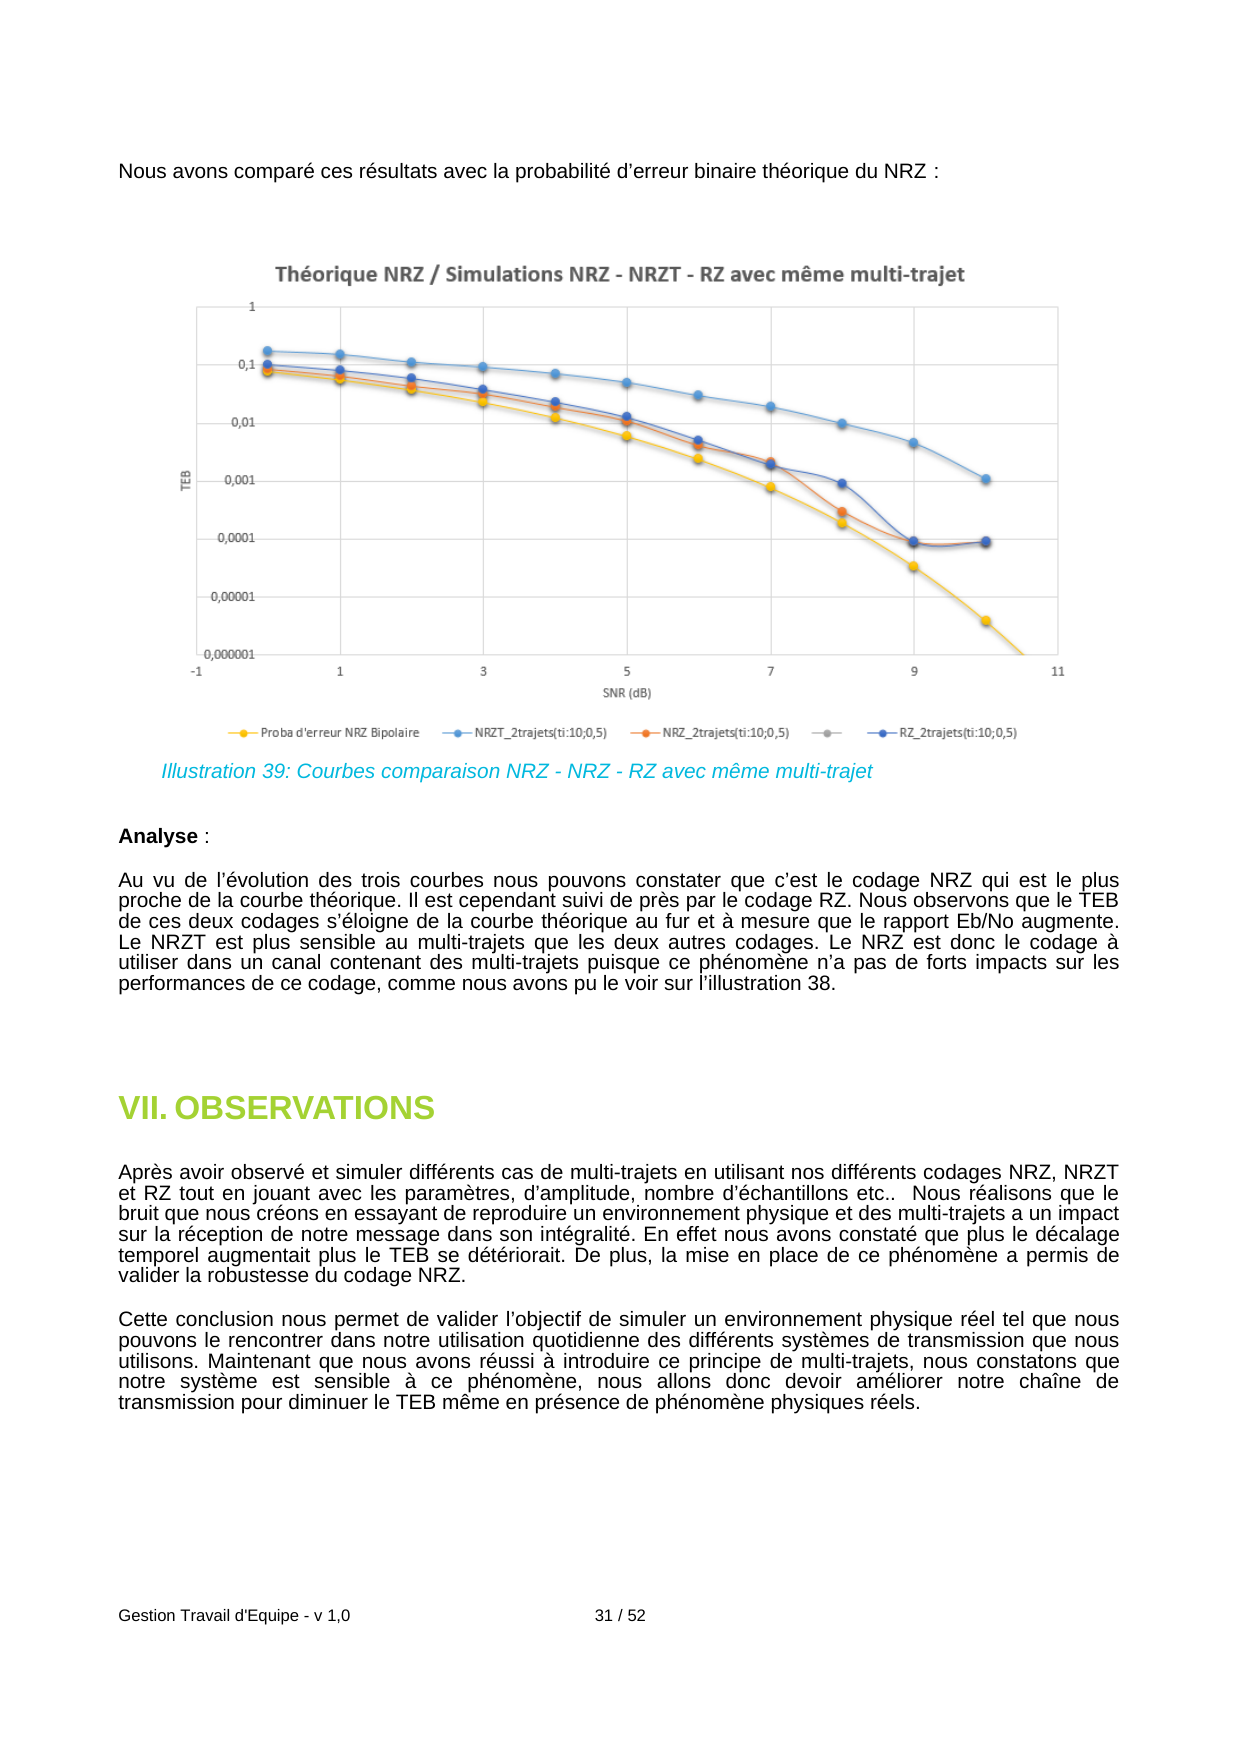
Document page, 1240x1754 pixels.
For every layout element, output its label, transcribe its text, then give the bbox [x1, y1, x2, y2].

picture [161, 251, 1079, 754]
subtitle Observations [118, 1088, 1121, 1126]
text Nous avons comparé ces résultats avec la probabilité d’erreur binaire théorique du NRZ : [118, 162, 1121, 183]
text Illustration 39: Courbes comparaison NRZ - NRZ - RZ avec même multi-trajet [161, 754, 1078, 782]
text Cette conclusion nous permet de valider l’objectif de simuler un environnement physique réel tel que nous pouvons le rencontrer dans notre utilisation quotidienne des différents systèmes de transmission que nous utilisons. Maintenant que nous avons réussi à introduire ce principe de multi-trajets, nous constatons que notre système est sensible à ce phénomène, nous allons donc devoir améliorer notre chaîne de transmission pour diminuer le TEB même en présence de phénomène physiques réels. [118, 1310, 1121, 1413]
text Au vu de l’évolution des trois courbes nous pouvons constater que c’est le codage NRZ qui est le plus proche de la courbe théorique. Il est cependant suivi de près par le codage RZ. Nous observons que le TEB de ces deux codages s’éloigne de la courbe théorique au fur et à mesure que le rapport Eb/No augmente. Le NRZT est plus sensible au multi-trajets que les deux autres codages. Le NRZ est donc le codage à utiliser dans un canal contenant des multi-trajets puisque ce phénomène n’a pas de forts impacts sur les performances de ce codage, comme nous avons pu le voir sur l’illustration 38. [118, 871, 1121, 994]
text Après avoir observé et simuler différents cas de multi-trajets en utilisant nos différents codages NRZ, NRZT et RZ tout en jouant avec les paramètres, d’amplitude, nombre d’échantillons etc.. Nous réalisons que le bruit que nous créons en essayant de reproduire un environnement physique et des multi-trajets a un impact sur la réception de notre message dans son intégralité. En effet nous avons constaté que plus le décalage temporel augmentait plus le TEB se détériorait. De plus, la mise en place de ce phénomène a permis de valider la robustesse du codage NRZ. [118, 1163, 1121, 1287]
text Analyse : [118, 827, 1121, 847]
